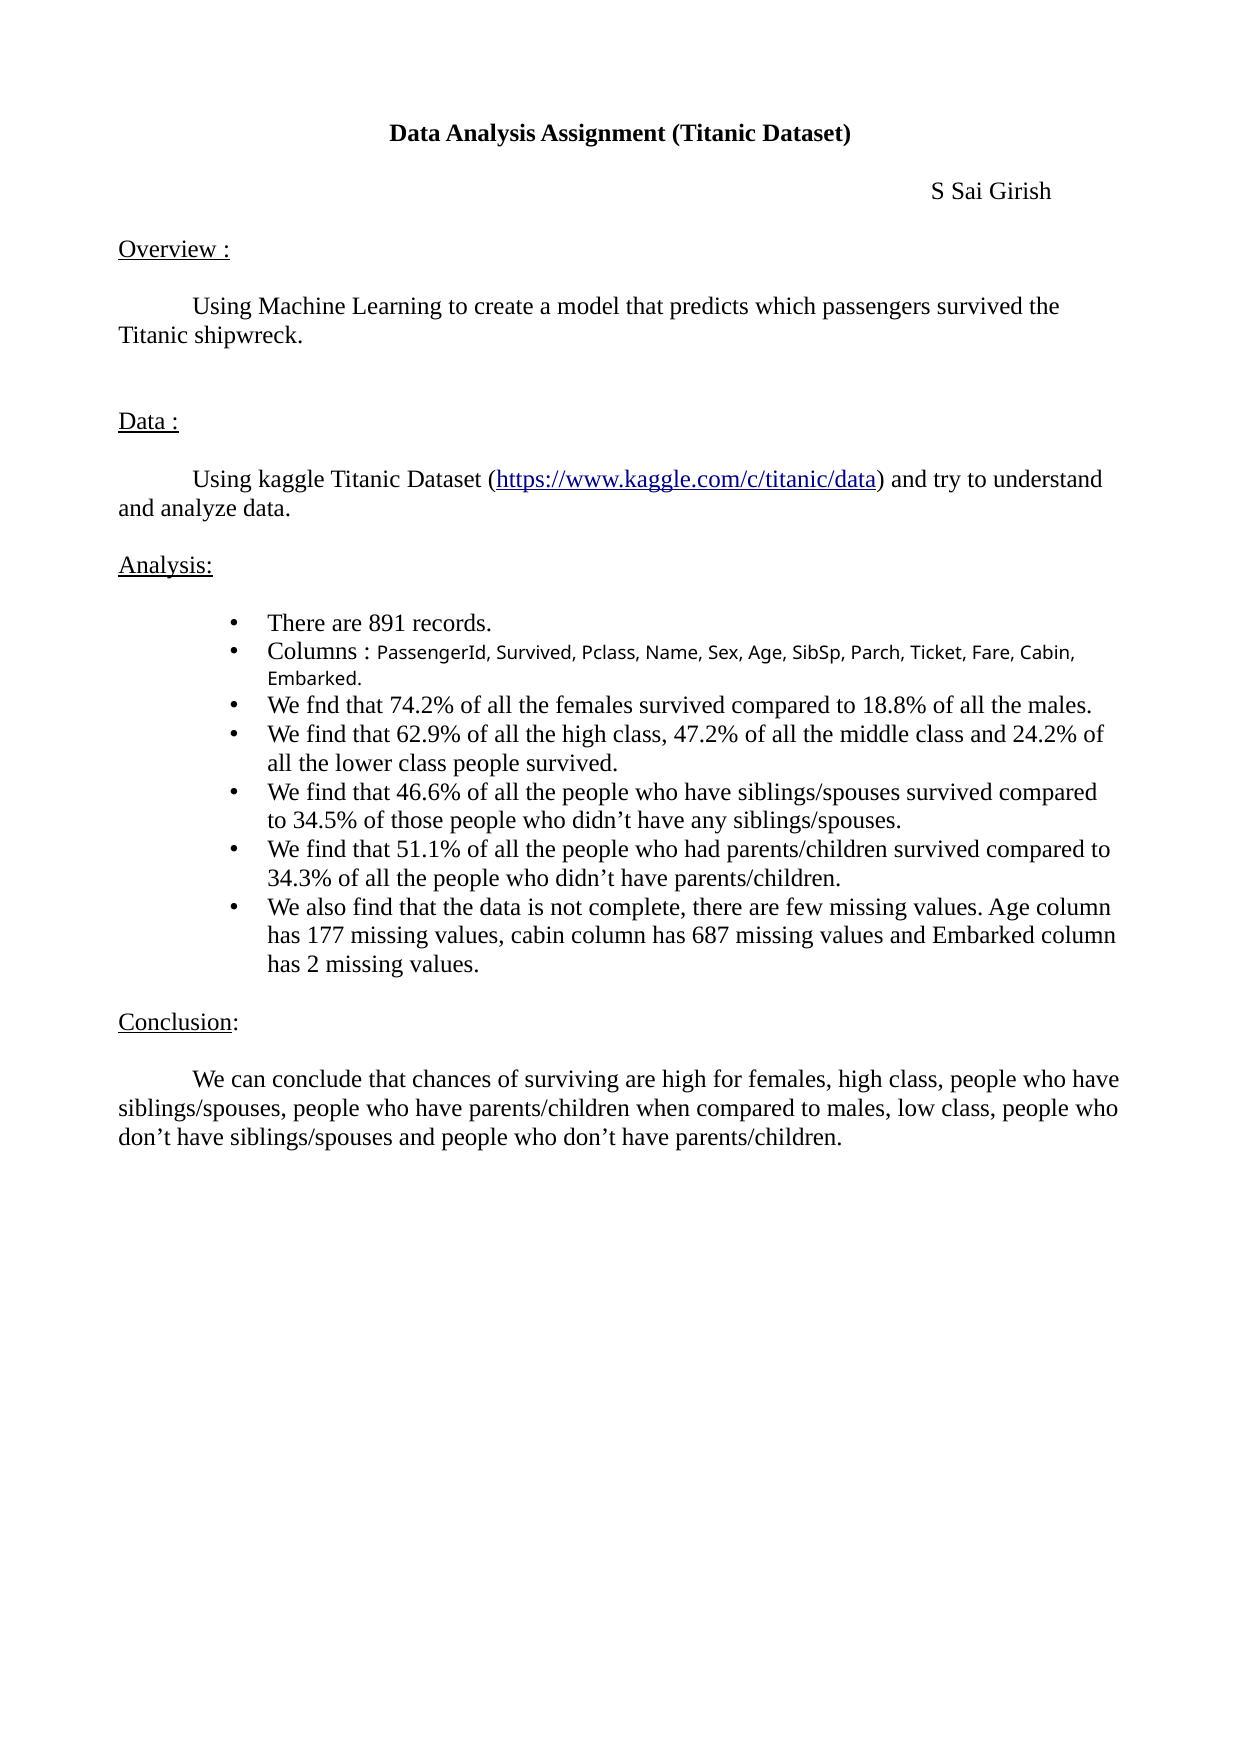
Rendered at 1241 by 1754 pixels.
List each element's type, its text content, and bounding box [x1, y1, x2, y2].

list We find that 46.6% of all the people who have siblings/spouses survived compared to 34.5% of those people who didn’t have any siblings/spouses. [229, 777, 1122, 834]
list There are 891 records. [229, 608, 1122, 636]
text Conclusion: [118, 1007, 1122, 1036]
list We fnd that 74.2% of all the females survived compared to 18.8% of all the males. [229, 691, 1122, 719]
text Using kaggle Titanic Dataset (https://www.kaggle.com/c/titanic/data) and try to understand and analyze data. [118, 464, 1122, 521]
list Columns : PassengerId, Survived, Pclass, Name, Sex, Age, SibSp, Parch, Ticket, Fare, Cabin, Embarked. [229, 636, 1122, 691]
list We also find that the data is not complete, there are few missing values. Age column has 177 missing values, cabin column has 687 missing values and Embarked column has 2 missing values. [229, 892, 1122, 978]
list We find that 51.1% of all the people who had parents/children survived compared to 34.3% of all the people who didn’t have parents/children. [229, 834, 1122, 892]
text Overview : [118, 234, 1122, 263]
text We can conclude that chances of surviving are high for females, high class, people who have siblings/spouses, people who have parents/children when compared to males, low class, people who don’t have siblings/spouses and people who don’t have parents/children. [118, 1064, 1122, 1151]
text Using Machine Learning to create a model that predicts which passengers survived the Titanic shipwreck. [118, 291, 1122, 349]
text Data : [118, 406, 1122, 435]
text Analysis: [118, 550, 1122, 579]
text S Sai Girish [118, 176, 1122, 205]
list We find that 62.9% of all the high class, 47.2% of all the middle class and 24.2% of all the lower class people survived. [229, 719, 1122, 777]
